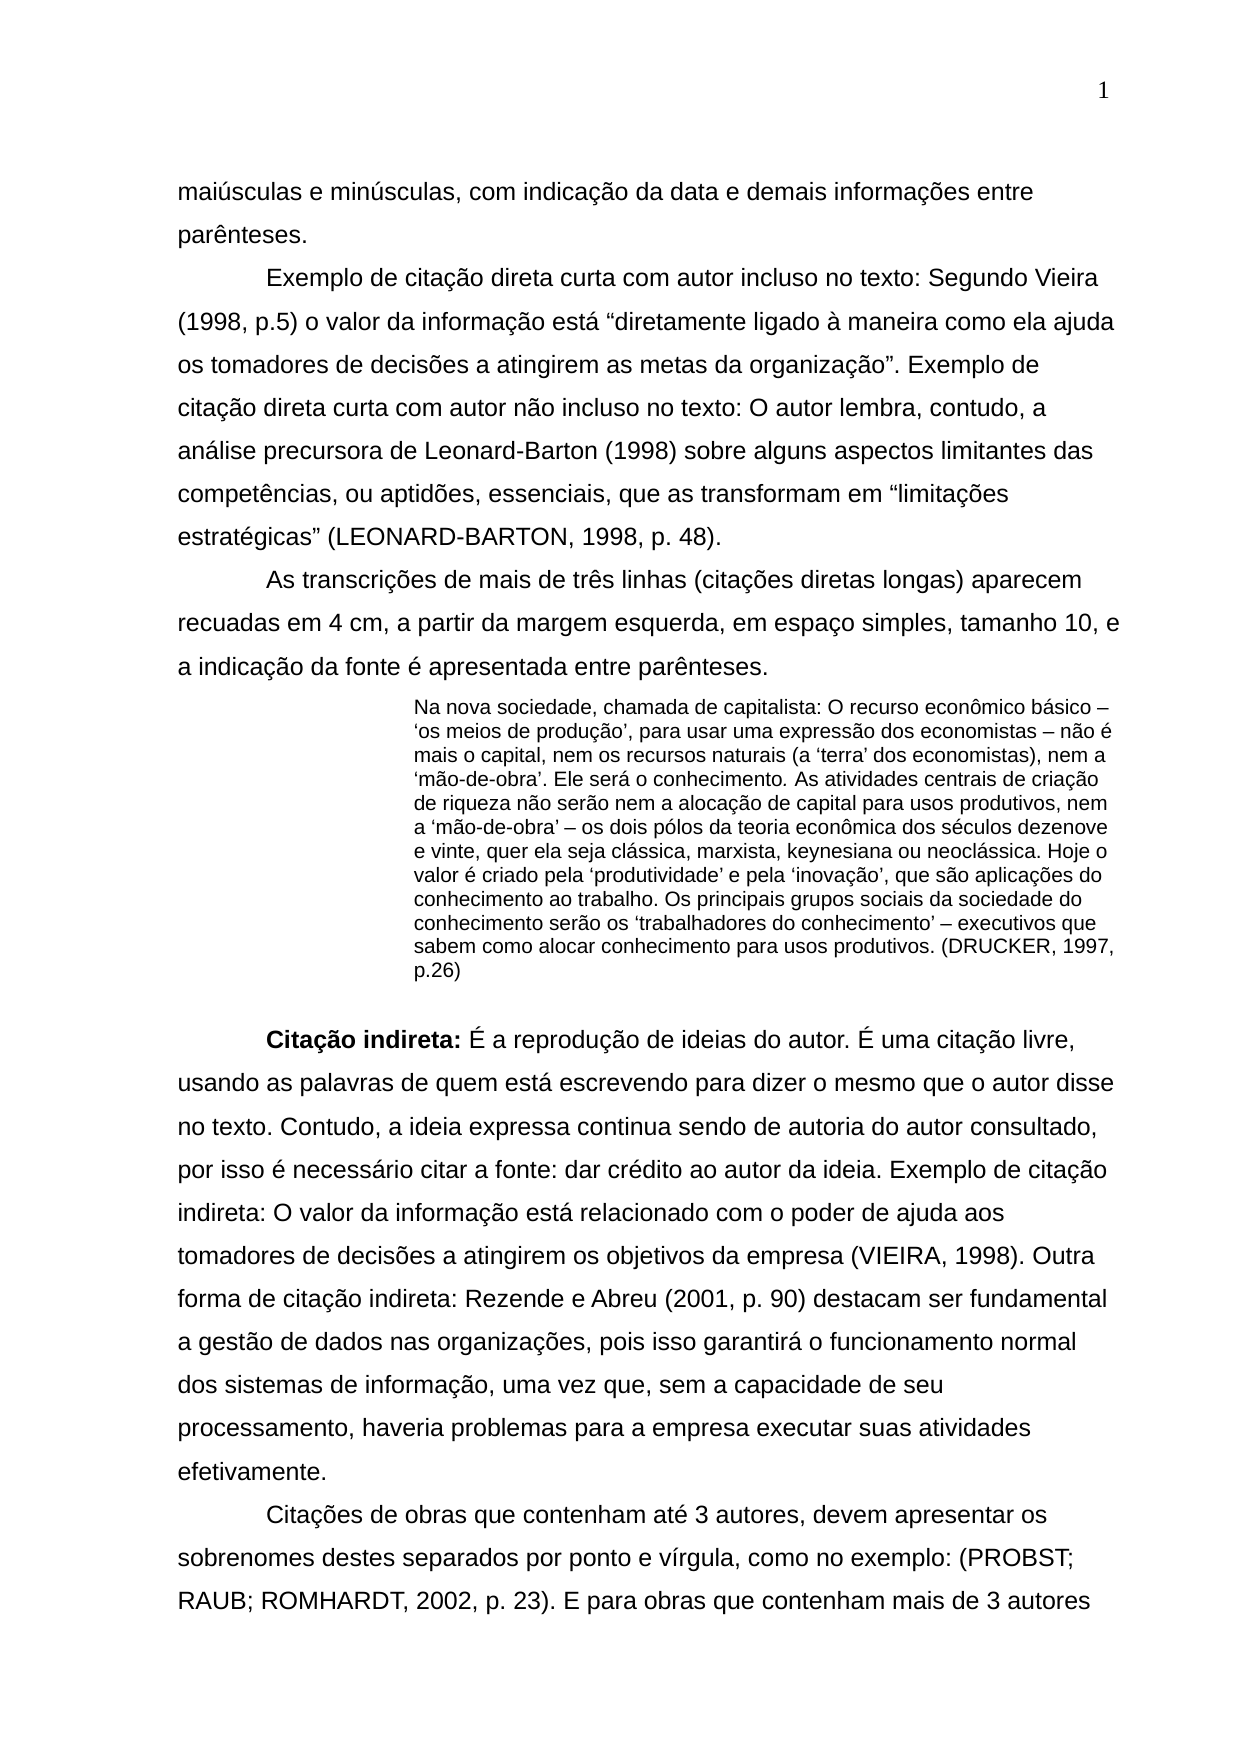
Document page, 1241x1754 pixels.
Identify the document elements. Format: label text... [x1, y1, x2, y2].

text Na nova sociedade, chamada de capitalista: O recurso econômico básico – ‘os meios de produção’, para usar uma expressão dos economistas – não é mais o capital, nem os recursos naturais (a ‘terra’ dos economistas), nem a ‘mão-de-obra’. Ele será o conhecimento. As atividades centrais de criação de riqueza não serão nem a alocação de capital para usos produtivos, nem a ‘mão-de-obra’ – os dois pólos da teoria econômica dos séculos dezenove e vinte, quer ela seja clássica, marxista, keynesiana ou neoclássica. Hoje o valor é criado pela ‘produtividade’ e pela ‘inovação’, que são aplicações do conhecimento ao trabalho. Os principais grupos sociais da sociedade do conhecimento serão os ‘trabalhadores do conhecimento’ – executivos que sabem como alocar conhecimento para usos produtivos. (DRUCKER, 1997, p.26) [413, 695, 1122, 982]
text Citações de obras que contenham até 3 autores, devem apresentar os sobrenomes destes separados por ponto e vírgula, como no exemplo: (PROBST; RAUB; ROMHARDT, 2002, p. 23). E para obras que contenham mais de 3 autores [177, 1500, 1122, 1615]
text Citação indireta: É a reprodução de ideias do autor. É uma citação livre, usando as palavras de quem está escrevendo para dizer o mesmo que o autor disse no texto. Contudo, a ideia expressa continua sendo de autoria do autor consultado, por isso é necessário citar a fonte: dar crédito ao autor da ideia. Exemplo de citação indireta: O valor da informação está relacionado com o poder de ajuda aos tomadores de decisões a atingirem os objetivos da empresa (VIEIRA, 1998). Outra forma de citação indireta: Rezende e Abreu (2001, p. 90) destacam ser fundamental a gestão de dados nas organizações, pois isso garantirá o funcionamento normal dos sistemas de informação, uma vez que, sem a capacidade de seu processamento, haveria problemas para a empresa executar suas atividades efetivamente. [177, 1025, 1122, 1485]
text Exemplo de citação direta curta com autor incluso no texto: Segundo Vieira (1998, p.5) o valor da informação está “diretamente ligado à maneira como ela ajuda os tomadores de decisões a atingirem as metas da organização”. Exemplo de citação direta curta com autor não incluso no texto: O autor lembra, contudo, a análise precursora de Leonard-Barton (1998) sobre alguns aspectos limitantes das competências, ou aptidões, essenciais, que as transformam em “limitações estratégicas” (LEONARD-BARTON, 1998, p. 48). [177, 263, 1122, 551]
text maiúsculas e minúsculas, com indicação da data e demais informações entre parênteses. [177, 177, 1122, 249]
text As transcrições de mais de três linhas (citações diretas longas) aparecem recuadas em 4 cm, a partir da margem esquerda, em espaço simples, tamanho 10, e a indicação da fonte é apresentada entre parênteses. [177, 565, 1122, 680]
